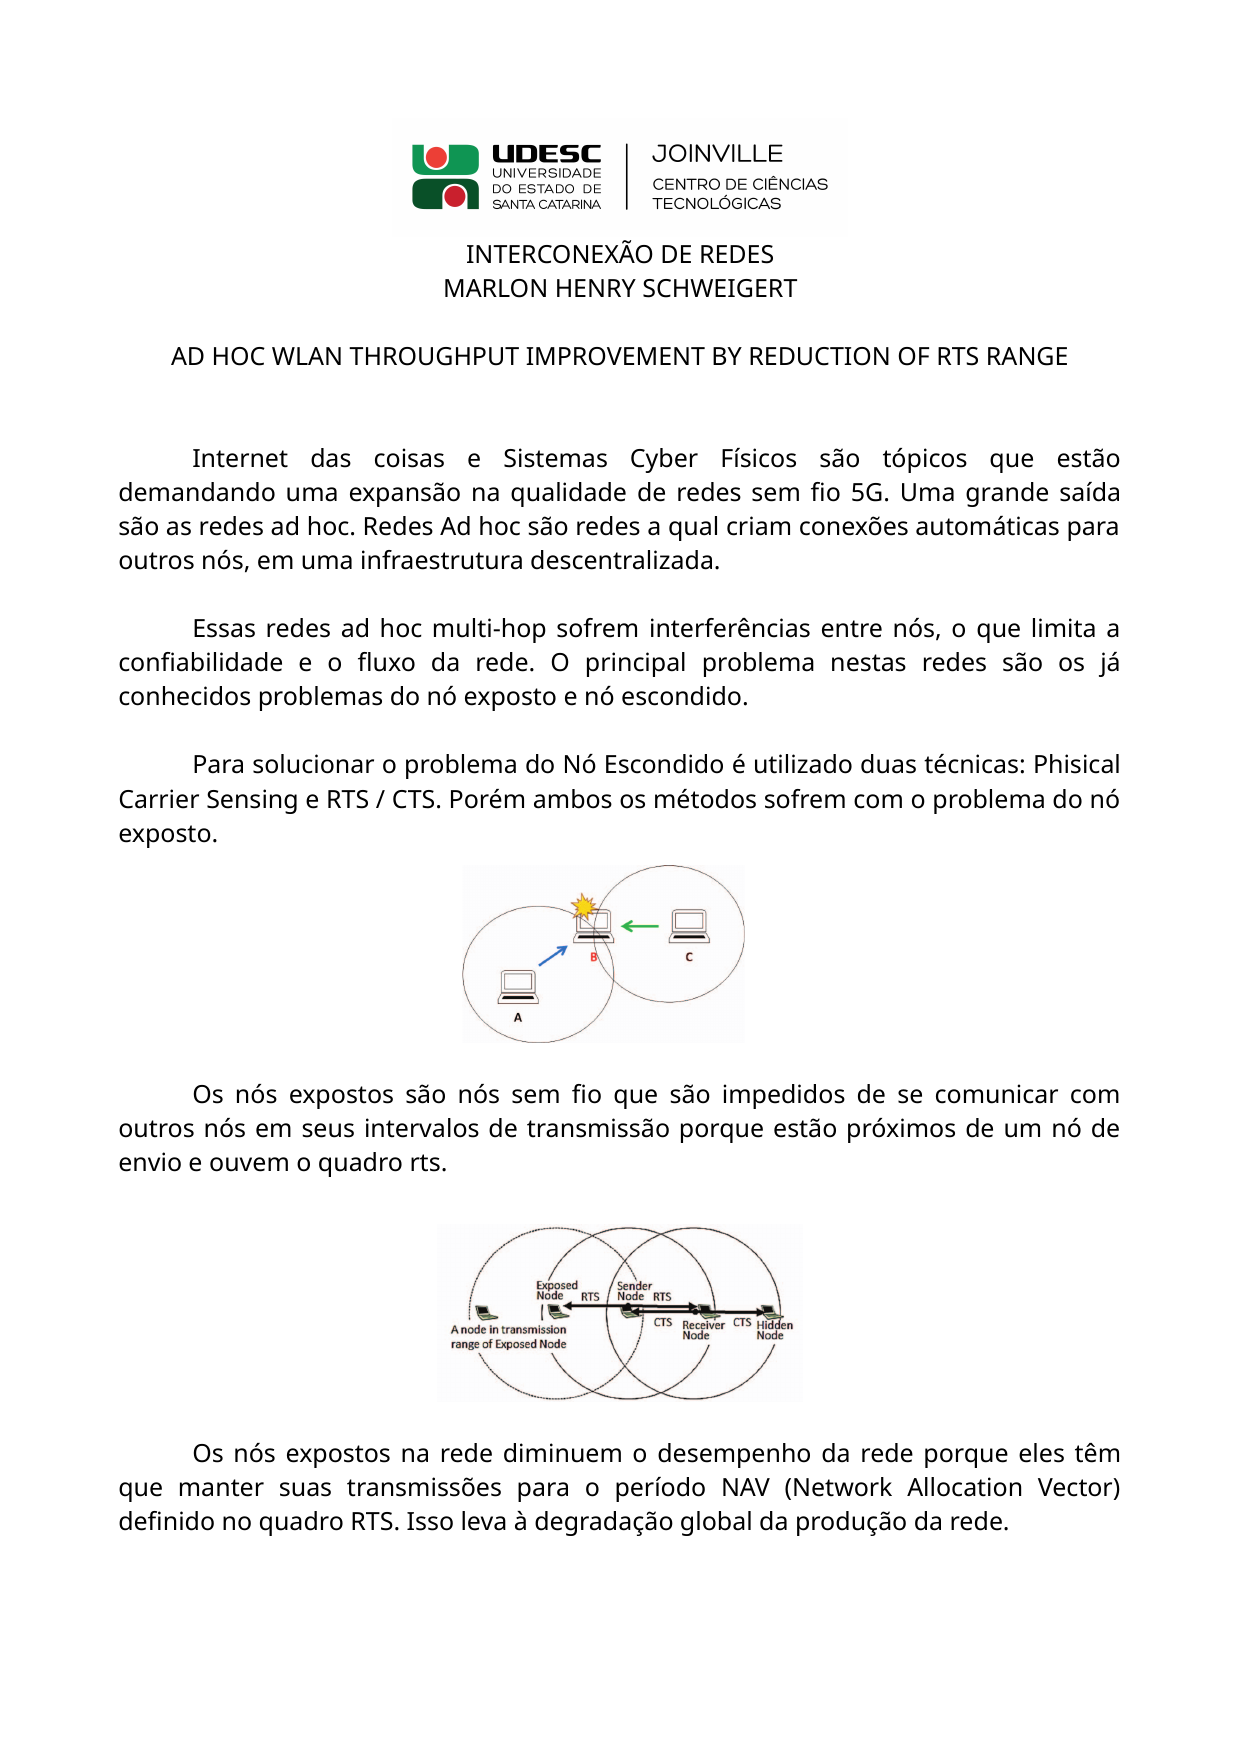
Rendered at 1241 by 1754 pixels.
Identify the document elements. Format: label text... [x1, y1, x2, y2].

text Os nós expostos na rede diminuem o desempenho da rede porque eles têm que manter suas transmissões para o período NAV (Network Allocation Vector) definido no quadro RTS. Isso leva à degradação global da produção da rede. [118, 1436, 1122, 1538]
text Internet das coisas e Sistemas Cyber Físicos são tópicos que estão demandando uma expansão na qualidade de redes sem fio 5G. Uma grande saída são as redes ad hoc. Redes Ad hoc são redes a qual criam conexões automáticas para outros nós, em uma infraestrutura descentralizada. [118, 441, 1122, 577]
text AD HOC WLAN THROUGHPUT IMPROVEMENT BY REDUCTION OF RTS RANGE [118, 338, 1122, 372]
text Para solucionar o problema do Nó Escondido é utilizado duas técnicas: Phisical Carrier Sensing e RTS / CTS. Porém ambos os métodos sofrem com o problema do nó exposto. [118, 747, 1122, 849]
text Os nós expostos são nós sem fio que são impedidos de se comunicar com outros nós em seus intervalos de transmissão porque estão próximos de um nó de envio e ouvem o quadro rts. [118, 1077, 1122, 1179]
picture [391, 118, 849, 237]
picture [437, 1224, 804, 1402]
text INTERCONEXÃO DE REDES [118, 118, 1122, 270]
text MARLON HENRY SCHWEIGERT [118, 270, 1122, 304]
text Essas redes ad hoc multi-hop sofrem interferências entre nós, o que limita a confiabilidade e o fluxo da rede. O principal problema nestas redes são os já conhecidos problemas do nó exposto e nó escondido. [118, 611, 1122, 713]
picture [462, 865, 745, 1043]
